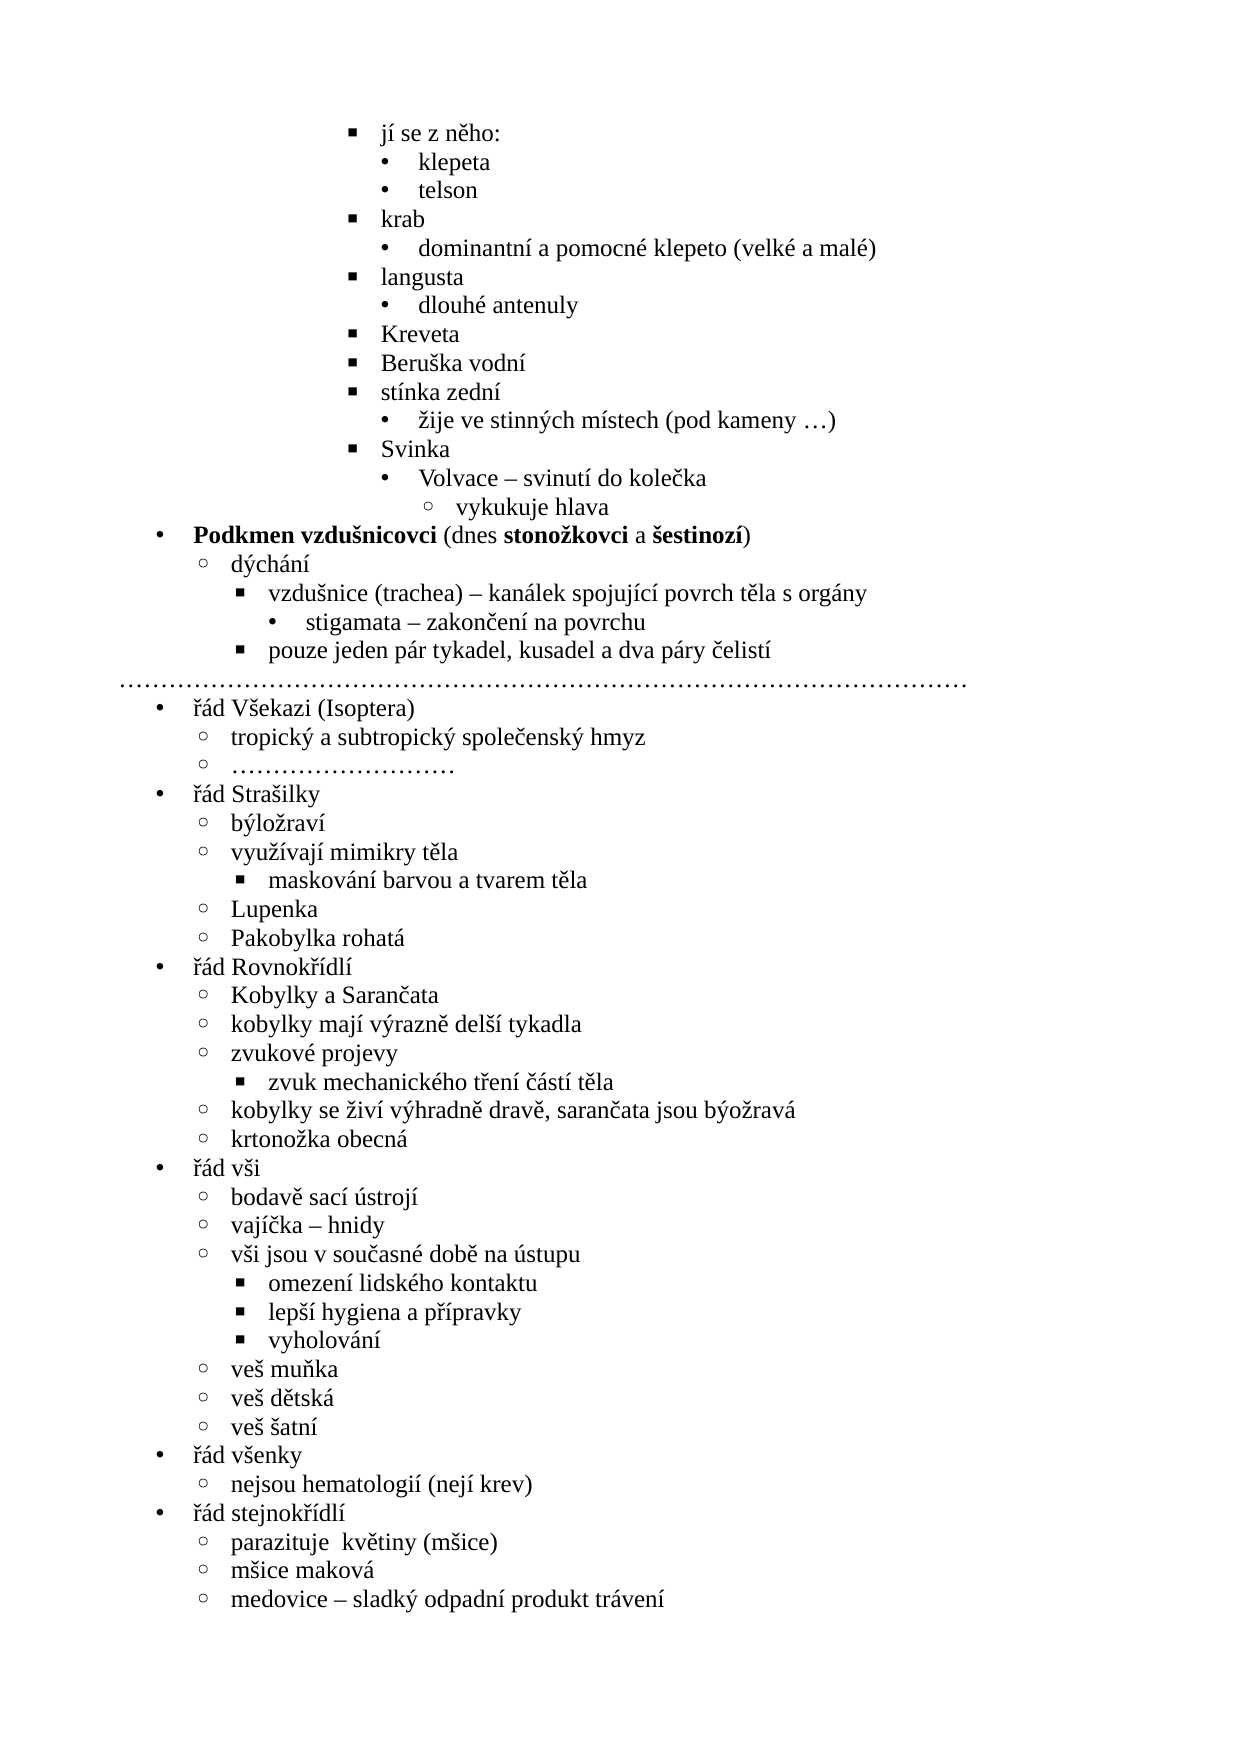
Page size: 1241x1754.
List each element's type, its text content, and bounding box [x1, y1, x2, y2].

list nejsou hematologií (nejí krev) [193, 1469, 1122, 1498]
list Beruška vodní [343, 348, 1122, 377]
list Svinka [343, 434, 1122, 463]
list řád vši [156, 1153, 1122, 1182]
list lepší hygiena a přípravky [231, 1297, 1122, 1326]
list vzdušnice (trachea) – kanálek spojující povrch těla s orgány [231, 578, 1122, 607]
list parazituje květiny (mšice) [193, 1527, 1122, 1556]
list stínka zední [343, 377, 1122, 406]
list využívají mimikry těla [193, 837, 1122, 866]
list veš dětská [193, 1383, 1122, 1412]
list kobylky se živí výhradně dravě, sarančata jsou býožravá [193, 1096, 1122, 1124]
text ………………………………………………………………………………………… [118, 664, 1122, 693]
list stigamata – zakončení na povrchu [268, 607, 1122, 636]
list omezení lidského kontaktu [231, 1268, 1122, 1297]
list býložraví [193, 808, 1122, 837]
list Kreveta [343, 319, 1122, 348]
list vyholování [231, 1326, 1122, 1354]
list vajíčka – hnidy [193, 1211, 1122, 1239]
list Pakobylka rohatá [193, 923, 1122, 952]
list telson [381, 176, 1122, 204]
list řád Všekazi (Isoptera) [156, 693, 1122, 722]
list veš muňka [193, 1354, 1122, 1383]
list Podkmen vzdušnicovci (dnes stonožkovci a šestinozí) [156, 521, 1122, 549]
list veš šatní [193, 1412, 1122, 1441]
list jí se z něho: [343, 118, 1122, 147]
list klepeta [381, 147, 1122, 176]
list řád všenky [156, 1441, 1122, 1469]
list dominantní a pomocné klepeto (velké a malé) [381, 233, 1122, 262]
list zvuk mechanického tření částí těla [231, 1067, 1122, 1096]
list dýchání [193, 549, 1122, 578]
list krtonožka obecná [193, 1124, 1122, 1153]
list krab [343, 204, 1122, 233]
list řád stejnokřídlí [156, 1498, 1122, 1527]
list vykukuje hlava [418, 492, 1122, 521]
list kobylky mají výrazně delší tykadla [193, 1009, 1122, 1038]
list vši jsou v současné době na ústupu [193, 1239, 1122, 1268]
list řád Rovnokřídlí [156, 952, 1122, 981]
list langusta [343, 262, 1122, 291]
list žije ve stinných místech (pod kameny …) [381, 406, 1122, 434]
list řád Strašilky [156, 779, 1122, 808]
list Kobylky a Sarančata [193, 981, 1122, 1009]
list Lupenka [193, 894, 1122, 923]
list zvukové projevy [193, 1038, 1122, 1067]
list mšice maková [193, 1556, 1122, 1584]
list Volvace – svinutí do kolečka [381, 463, 1122, 492]
list dlouhé antenuly [381, 291, 1122, 319]
list pouze jeden pár tykadel, kusadel a dva páry čelistí [231, 636, 1122, 664]
list medovice – sladký odpadní produkt trávení [193, 1584, 1122, 1613]
list bodavě sací ústrojí [193, 1182, 1122, 1211]
list tropický a subtropický společenský hmyz [193, 722, 1122, 751]
list ……………………… [193, 751, 1122, 779]
list maskování barvou a tvarem těla [231, 866, 1122, 894]
